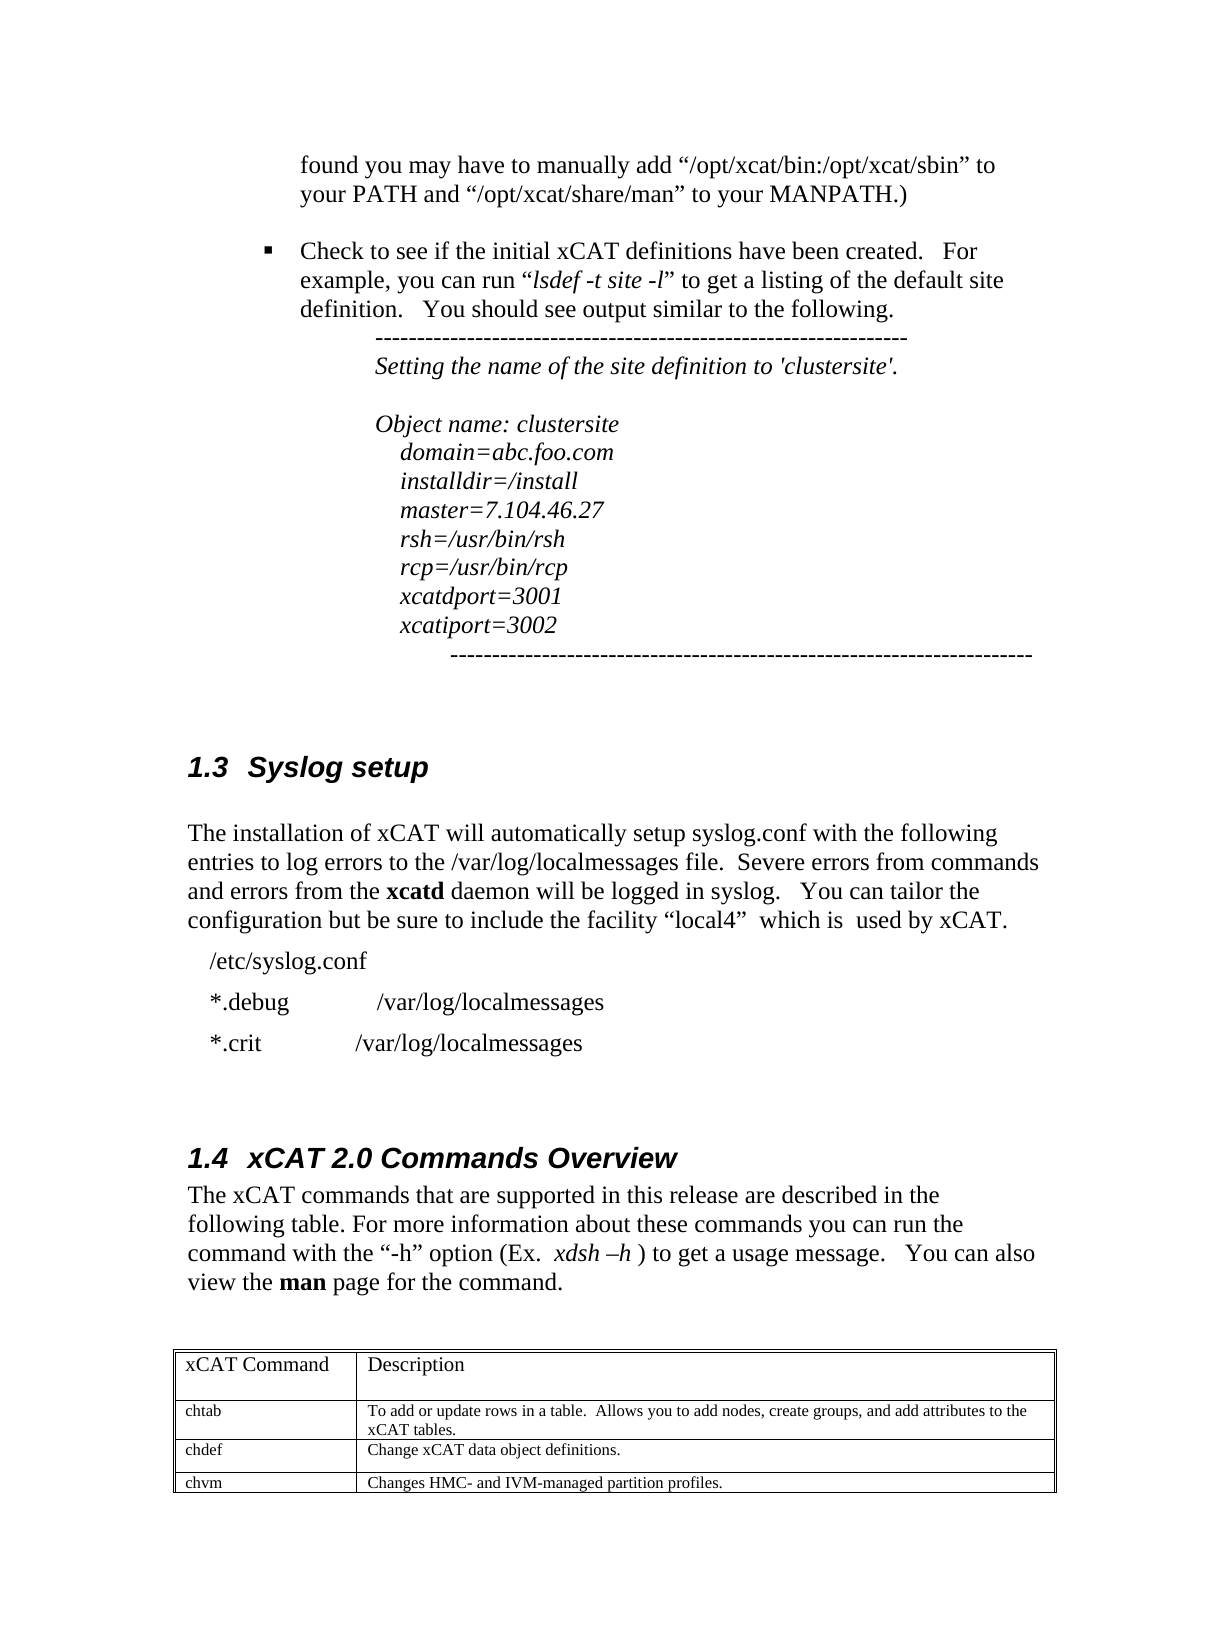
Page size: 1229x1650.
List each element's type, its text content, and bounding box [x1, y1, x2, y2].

subtitle Syslog setup [187, 750, 1041, 783]
list ---------------------------------------------------------------------- [187, 639, 1041, 667]
table_cell chdef [176, 1440, 356, 1472]
table_cell To add or update rows in a table. Allows you to add nodes, create groups, and add attributes to the xCAT tables. [357, 1401, 1054, 1439]
text The installation of xCAT will automatically setup syslog.conf with the following entries to log errors to the /var/log/localmessages file. Severe errors from commands and errors from the xcatd daemon will be logged in syslog. You can tailor the configuration but be sure to include the facility “local4” which is used by xCAT. [187, 818, 1041, 933]
list master=7.104.46.27 [337, 495, 1041, 524]
list xcatiport=3002 [337, 610, 1041, 639]
list Check to see if the initial xCAT definitions have been created. For example, you can run “lsdef -t site -l” to get a listing of the default site definition. You should see output similar to the following. [262, 236, 1041, 322]
text The xCAT commands that are supported in this release are described in the following table. For more information about these commands you can run the command with the “-h” option (Ex. xdsh –h ) to get a usage message. You can also view the man page for the command. [187, 1181, 1041, 1296]
text /etc/syslog.conf [187, 946, 1041, 975]
list Object name: clustersite [337, 409, 1041, 437]
table_cell chtab [176, 1401, 356, 1439]
list rcp=/usr/bin/rcp [337, 552, 1041, 581]
list Setting the name of the site definition to 'clustersite'. [337, 351, 1041, 380]
text *.crit /var/log/localmessages [187, 1028, 1041, 1057]
table_header Description [357, 1353, 1054, 1400]
table_cell Changes HMC- and IVM-managed partition profiles. [357, 1473, 1054, 1492]
table_cell Change xCAT data object definitions. [357, 1440, 1054, 1472]
list installdir=/install [337, 466, 1041, 495]
table_cell chvm [176, 1473, 356, 1492]
list found you may have to manually add “/opt/xcat/bin:/opt/xcat/sbin” to your PATH and “/opt/xcat/share/man” to your MANPATH.) [262, 150, 1041, 207]
list domain=abc.foo.com [337, 437, 1041, 466]
text *.debug /var/log/localmessages [187, 987, 1041, 1016]
list rsh=/usr/bin/rsh [337, 524, 1041, 552]
table_header xCAT Command [176, 1353, 356, 1400]
list xcatdport=3001 [337, 581, 1041, 610]
subtitle xCAT 2.0 Commands Overview [187, 1141, 1041, 1174]
list ---------------------------------------------------------------- [337, 322, 1041, 351]
